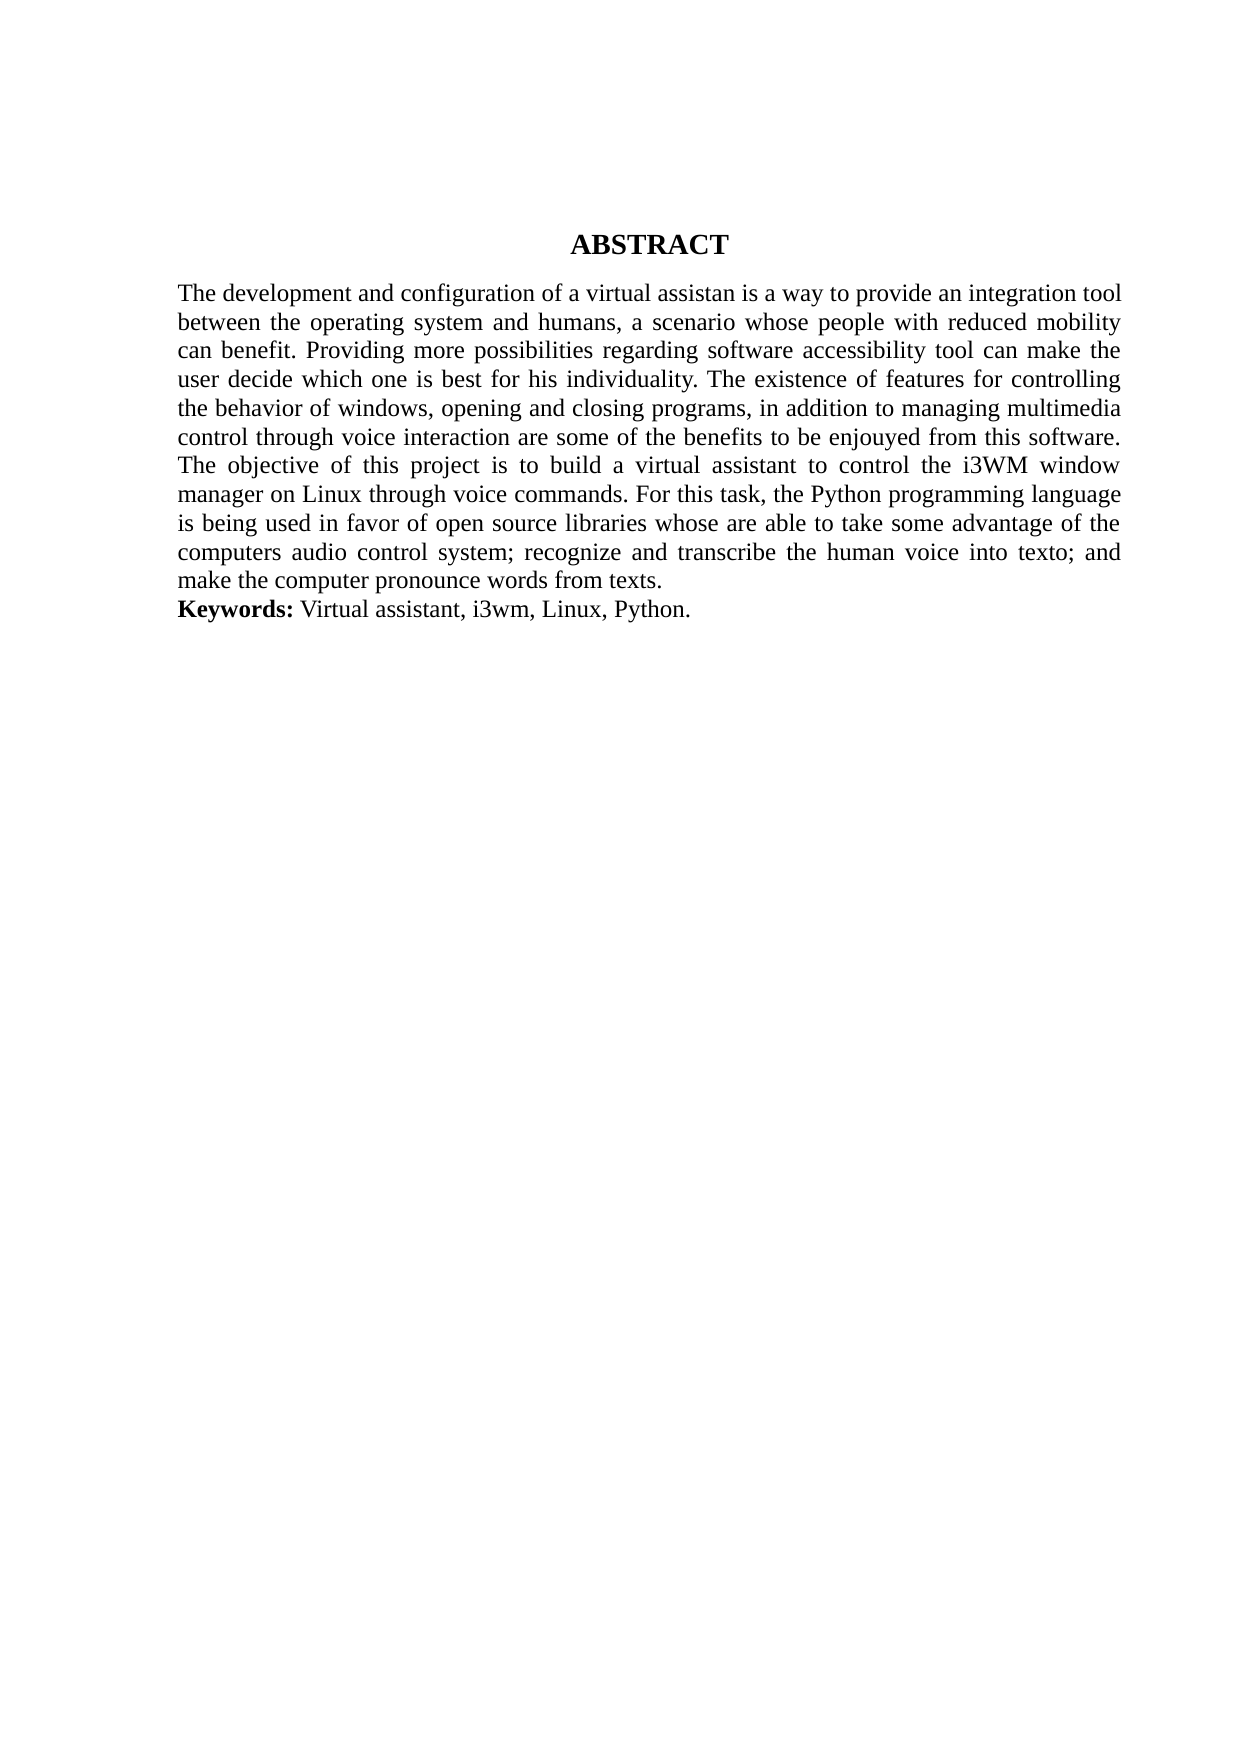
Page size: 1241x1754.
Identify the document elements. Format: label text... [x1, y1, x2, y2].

text ABSTRACT [177, 227, 1122, 261]
text Keywords: Virtual assistant, i3wm, Linux, Python. [177, 594, 1122, 623]
text The development and configuration of a virtual assistan is a way to provide an integration tool between the operating system and humans, a scenario whose people with reduced mobility can benefit. Providing more possibilities regarding software accessibility tool can make the user decide which one is best for his individuality. The existence of features for controlling the behavior of windows, opening and closing programs, in addition to managing multimedia control through voice interaction are some of the benefits to be enjouyed from this software. The objective of this project is to build a virtual assistant to control the i3WM window manager on Linux through voice commands. For this task, the Python programming language is being used in favor of open source libraries whose are able to take some advantage of the computers audio control system; recognize and transcribe the human voice into texto; and make the computer pronounce words from texts. [177, 278, 1122, 594]
